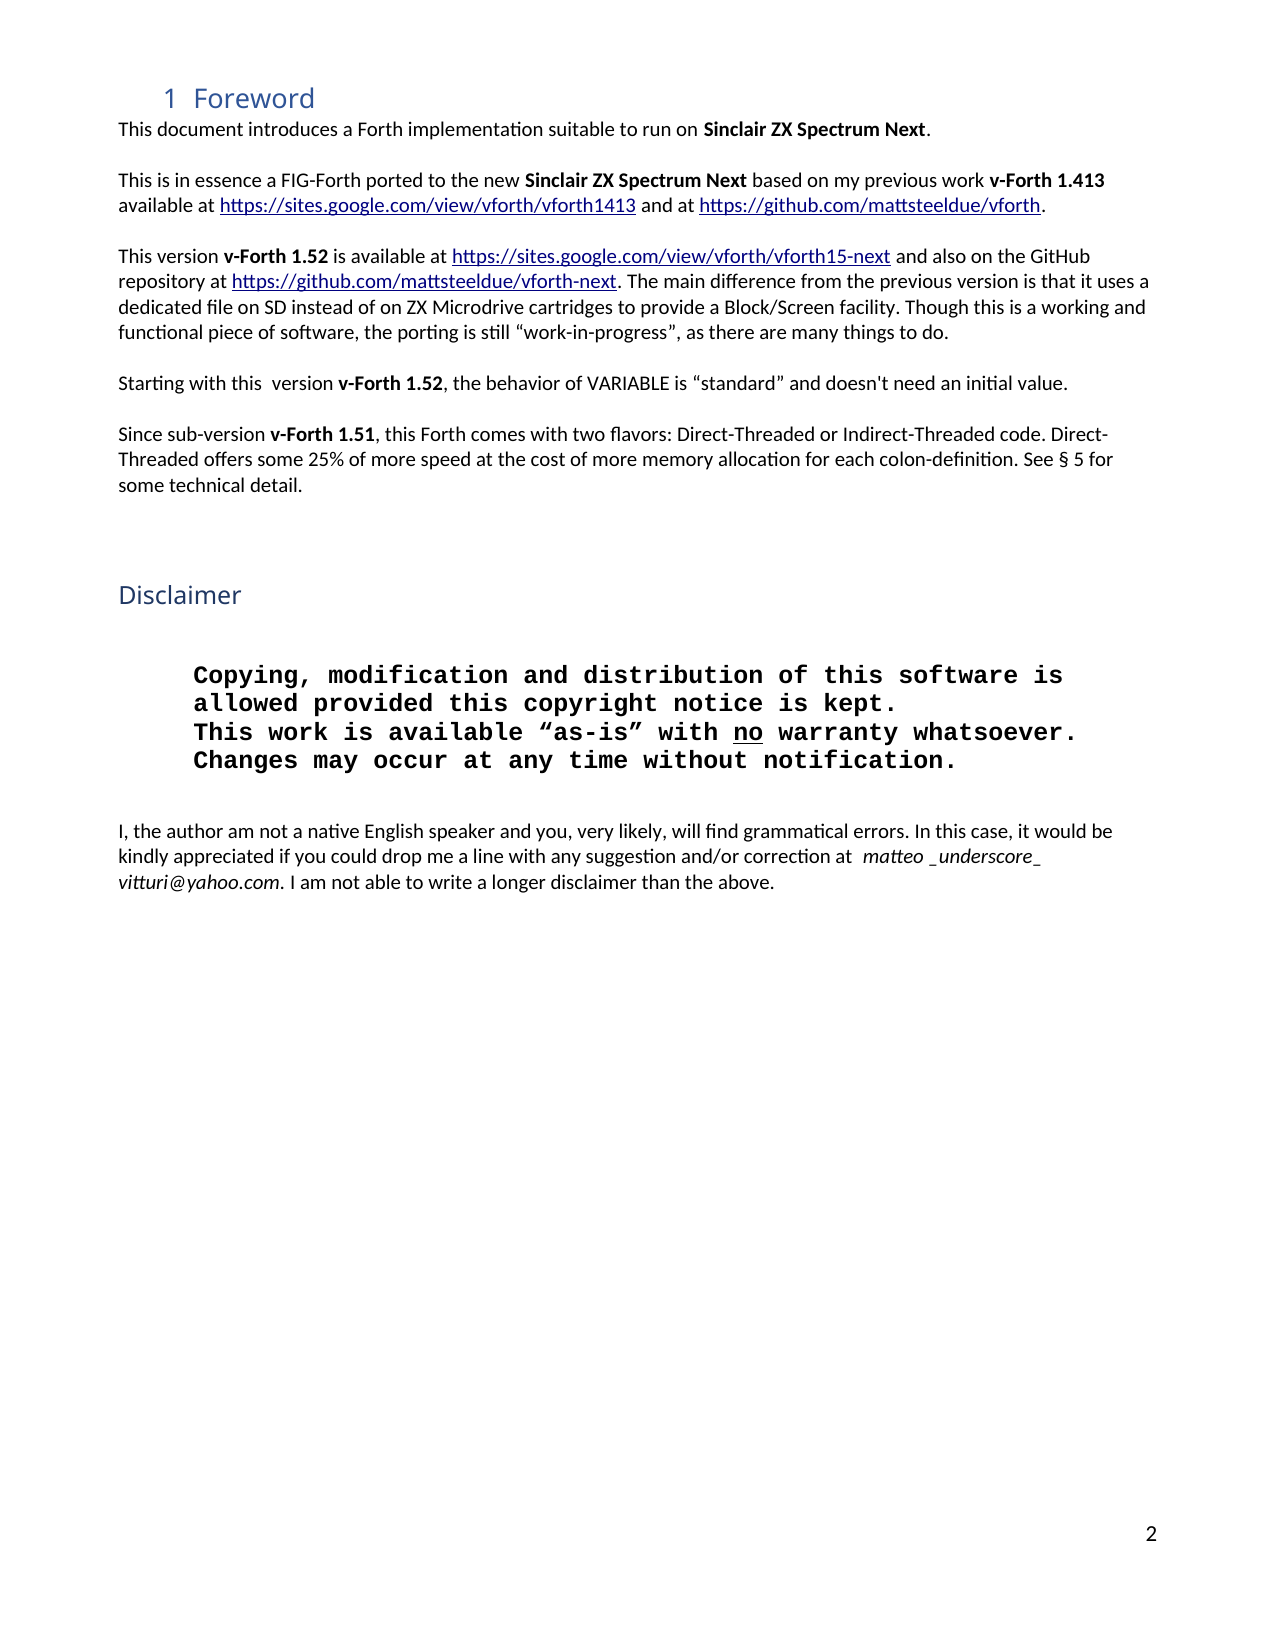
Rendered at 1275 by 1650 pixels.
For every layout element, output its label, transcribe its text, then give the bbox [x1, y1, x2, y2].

text I, the author am not a native English speaker and you, very likely, will find grammatical errors. In this case, it would be kindly appreciated if you could drop me a line with any suggestion and/or correction at matteo _underscore_ vitturi@yahoo.com. I am not able to write a longer disclaimer than the above. [118, 818, 1157, 894]
subtitle Foreword [156, 79, 1157, 116]
text Starting with this version v-Forth 1.52, the behavior of VARIABLE is “standard” and doesn't need an initial value. [118, 370, 1157, 396]
text This version v-Forth 1.52 is available at https://sites.google.com/view/vforth/vforth15-next and also on the GitHub repository at https://github.com/mattsteeldue/vforth-next. The main difference from the previous version is that it uses a dedicated file on SD instead of on ZX Microdrive cartridges to provide a Block/Screen facility. Though this is a working and functional piece of software, the porting is still “work-in-progress”, as there are many things to do. [118, 243, 1157, 345]
text Since sub-version v-Forth 1.51, this Forth comes with two flavors: Direct-Threaded or Indirect-Threaded code. Direct-Threaded offers some 25% of more speed at the cost of more memory allocation for each colon-definition. See § 5 for some technical detail. [118, 421, 1157, 497]
text This is in essence a FIG-Forth ported to the new Sinclair ZX Spectrum Next based on my previous work v-Forth 1.413 available at https://sites.google.com/view/vforth/vforth1413 and at https://github.com/mattsteeldue/vforth. [118, 167, 1157, 218]
text This work is available “as-is” with no warranty whatsoever. [193, 719, 1157, 748]
text This document introduces a Forth implementation suitable to run on Sinclair ZX Spectrum Next. [118, 116, 1157, 141]
subtitle Disclaimer [118, 578, 1157, 612]
text Changes may occur at any time without notification. [193, 748, 1157, 776]
text Copying, modification and distribution of this software is allowed provided this copyright notice is kept. [193, 663, 1157, 719]
